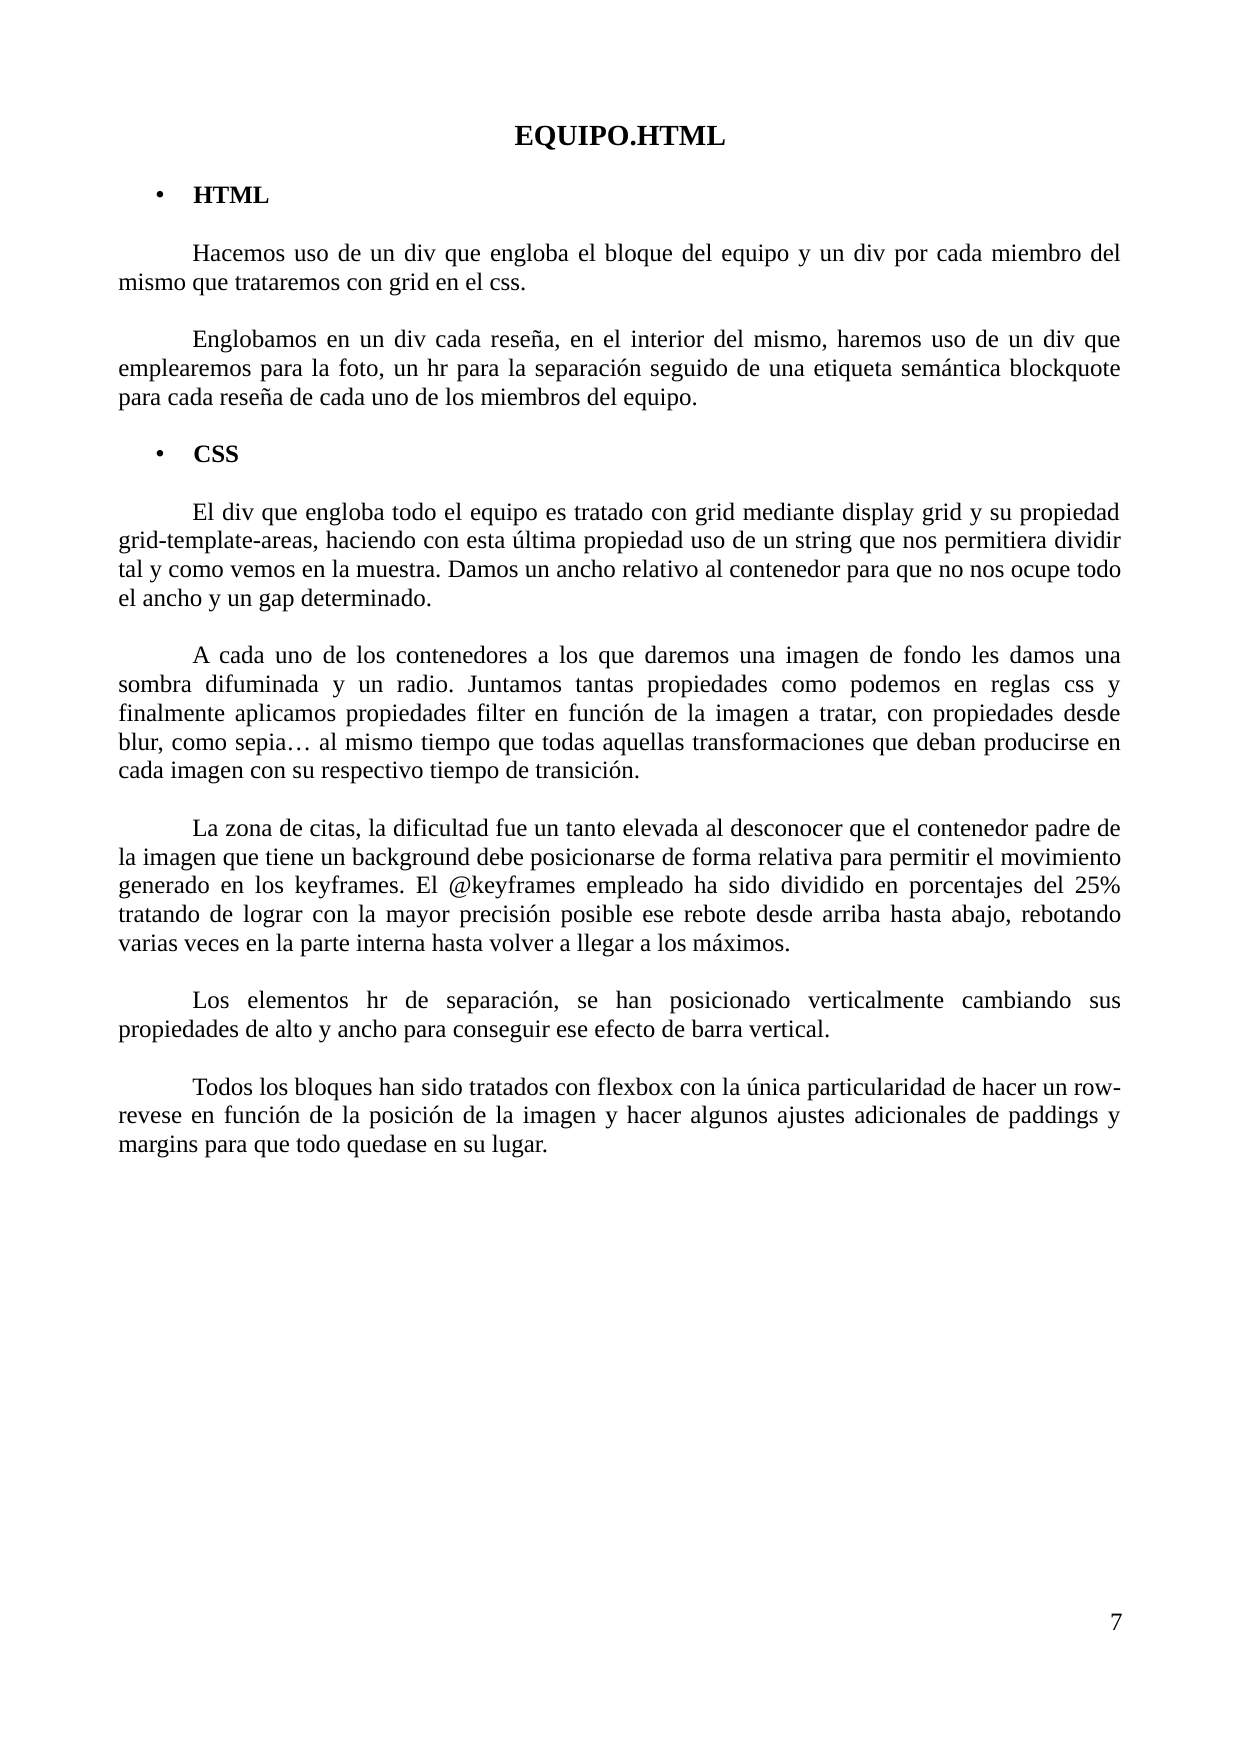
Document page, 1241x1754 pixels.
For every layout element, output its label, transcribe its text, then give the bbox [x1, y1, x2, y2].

text Los elementos hr de separación, se han posicionado verticalmente cambiando sus propiedades de alto y ancho para conseguir ese efecto de barra vertical. [118, 985, 1122, 1043]
text A cada uno de los contenedores a los que daremos una imagen de fondo les damos una sombra difuminada y un radio. Juntamos tantas propiedades como podemos en reglas css y finalmente aplicamos propiedades filter en función de la imagen a tratar, con propiedades desde blur, como sepia… al mismo tiempo que todas aquellas transformaciones que deban producirse en cada imagen con su respectivo tiempo de transición. [118, 640, 1122, 784]
text Hacemos uso de un div que engloba el bloque del equipo y un div por cada miembro del mismo que trataremos con grid en el css. [118, 238, 1122, 295]
list CSS [156, 439, 1122, 468]
text El div que engloba todo el equipo es tratado con grid mediante display grid y su propiedad grid-template-areas, haciendo con esta última propiedad uso de un string que nos permitiera dividir tal y como vemos en la muestra. Damos un ancho relativo al contenedor para que no nos ocupe todo el ancho y un gap determinado. [118, 497, 1122, 612]
text Englobamos en un div cada reseña, en el interior del mismo, haremos uso de un div que emplearemos para la foto, un hr para la separación seguido de una etiqueta semántica blockquote para cada reseña de cada uno de los miembros del equipo. [118, 324, 1122, 410]
text La zona de citas, la dificultad fue un tanto elevada al desconocer que el contenedor padre de la imagen que tiene un background debe posicionarse de forma relativa para permitir el movimiento generado en los keyframes. El @keyframes empleado ha sido dividido en porcentajes del 25% tratando de lograr con la mayor precisión posible ese rebote desde arriba hasta abajo, rebotando varias veces en la parte interna hasta volver a llegar a los máximos. [118, 813, 1122, 957]
list HTML [156, 180, 1122, 209]
text EQUIPO.HTML [118, 118, 1122, 152]
text Todos los bloques han sido tratados con flexbox con la única particularidad de hacer un row-revese en función de la posición de la imagen y hacer algunos ajustes adicionales de paddings y margins para que todo quedase en su lugar. [118, 1072, 1122, 1158]
